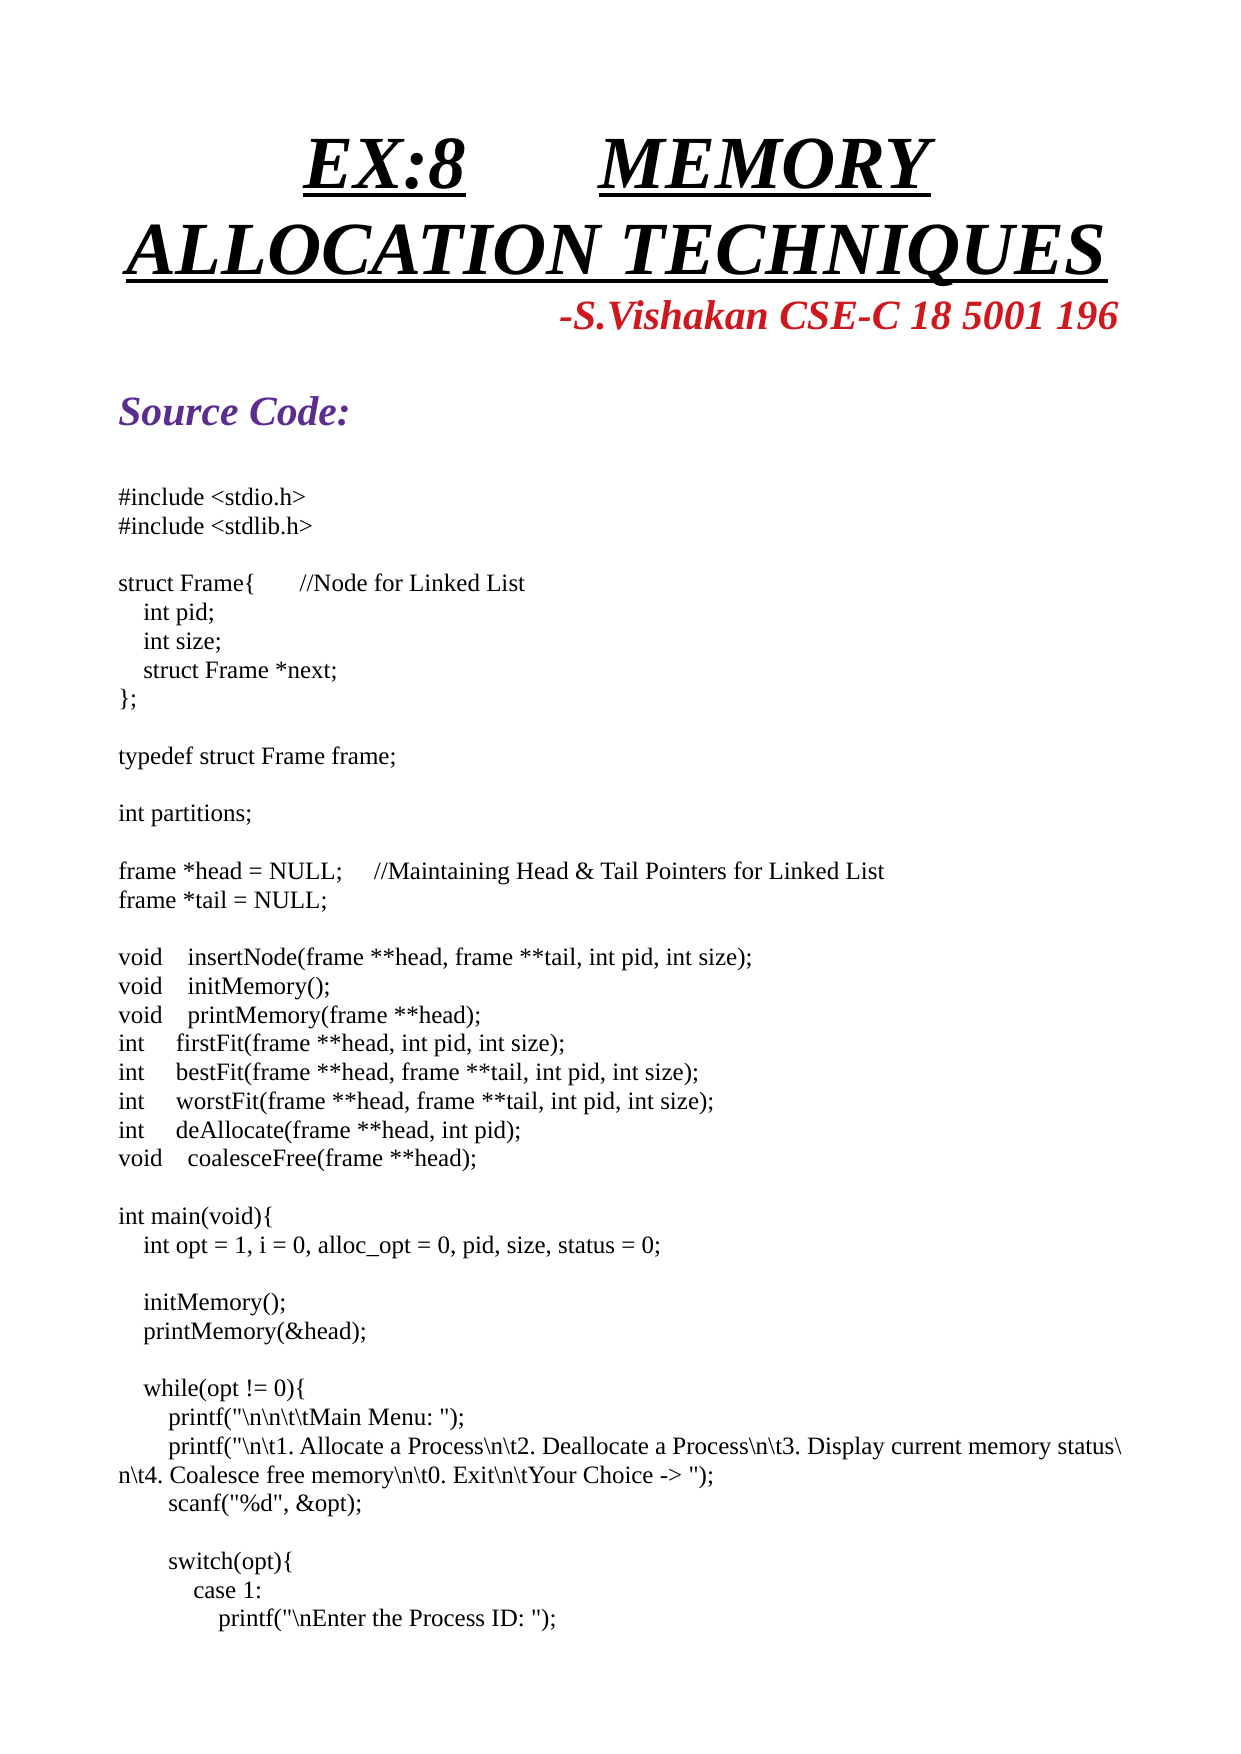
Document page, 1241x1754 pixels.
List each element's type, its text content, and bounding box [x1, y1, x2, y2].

text int bestFit(frame **head, frame **tail, int pid, int size); [118, 1057, 1122, 1086]
text initMemory(); [118, 1287, 1122, 1316]
text -S.Vishakan CSE-C 18 5001 196 [118, 291, 1122, 338]
text int deAllocate(frame **head, int pid); [118, 1115, 1122, 1143]
text void insertNode(frame **head, frame **tail, int pid, int size); [118, 942, 1122, 971]
text case 1: [118, 1575, 1122, 1603]
text frame *tail = NULL; [118, 885, 1122, 913]
text int size; [118, 626, 1122, 655]
text #include <stdlib.h> [118, 511, 1122, 540]
text int firstFit(frame **head, int pid, int size); [118, 1028, 1122, 1057]
text scanf("%d", &opt); [118, 1488, 1122, 1517]
text void coalesceFree(frame **head); [118, 1143, 1122, 1172]
text struct Frame *next; [118, 655, 1122, 683]
text EX:8 MEMORY ALLOCATION TECHNIQUES [118, 118, 1122, 291]
text printMemory(&head); [118, 1316, 1122, 1345]
text typedef struct Frame frame; [118, 741, 1122, 770]
text int worstFit(frame **head, frame **tail, int pid, int size); [118, 1086, 1122, 1115]
text while(opt != 0){ [118, 1373, 1122, 1402]
text printf("\n\t1. Allocate a Process\n\t2. Deallocate a Process\n\t3. Display current memory status\n\t4. Coalesce free memory\n\t0. Exit\n\tYour Choice -> "); [118, 1431, 1122, 1488]
text struct Frame{ //Node for Linked List [118, 568, 1122, 597]
text int pid; [118, 597, 1122, 626]
text int main(void){ [118, 1201, 1122, 1230]
text int partitions; [118, 798, 1122, 827]
text void printMemory(frame **head); [118, 1000, 1122, 1028]
text frame *head = NULL; //Maintaining Head & Tail Pointers for Linked List [118, 856, 1122, 885]
text int opt = 1, i = 0, alloc_opt = 0, pid, size, status = 0; [118, 1230, 1122, 1258]
text #include <stdio.h> [118, 482, 1122, 511]
text printf("\n\n\t\tMain Menu: "); [118, 1402, 1122, 1431]
text }; [118, 683, 1122, 712]
text switch(opt){ [118, 1546, 1122, 1575]
text Source Code: [118, 386, 1122, 434]
text void initMemory(); [118, 971, 1122, 1000]
text printf("\nEnter the Process ID: "); [118, 1603, 1122, 1632]
